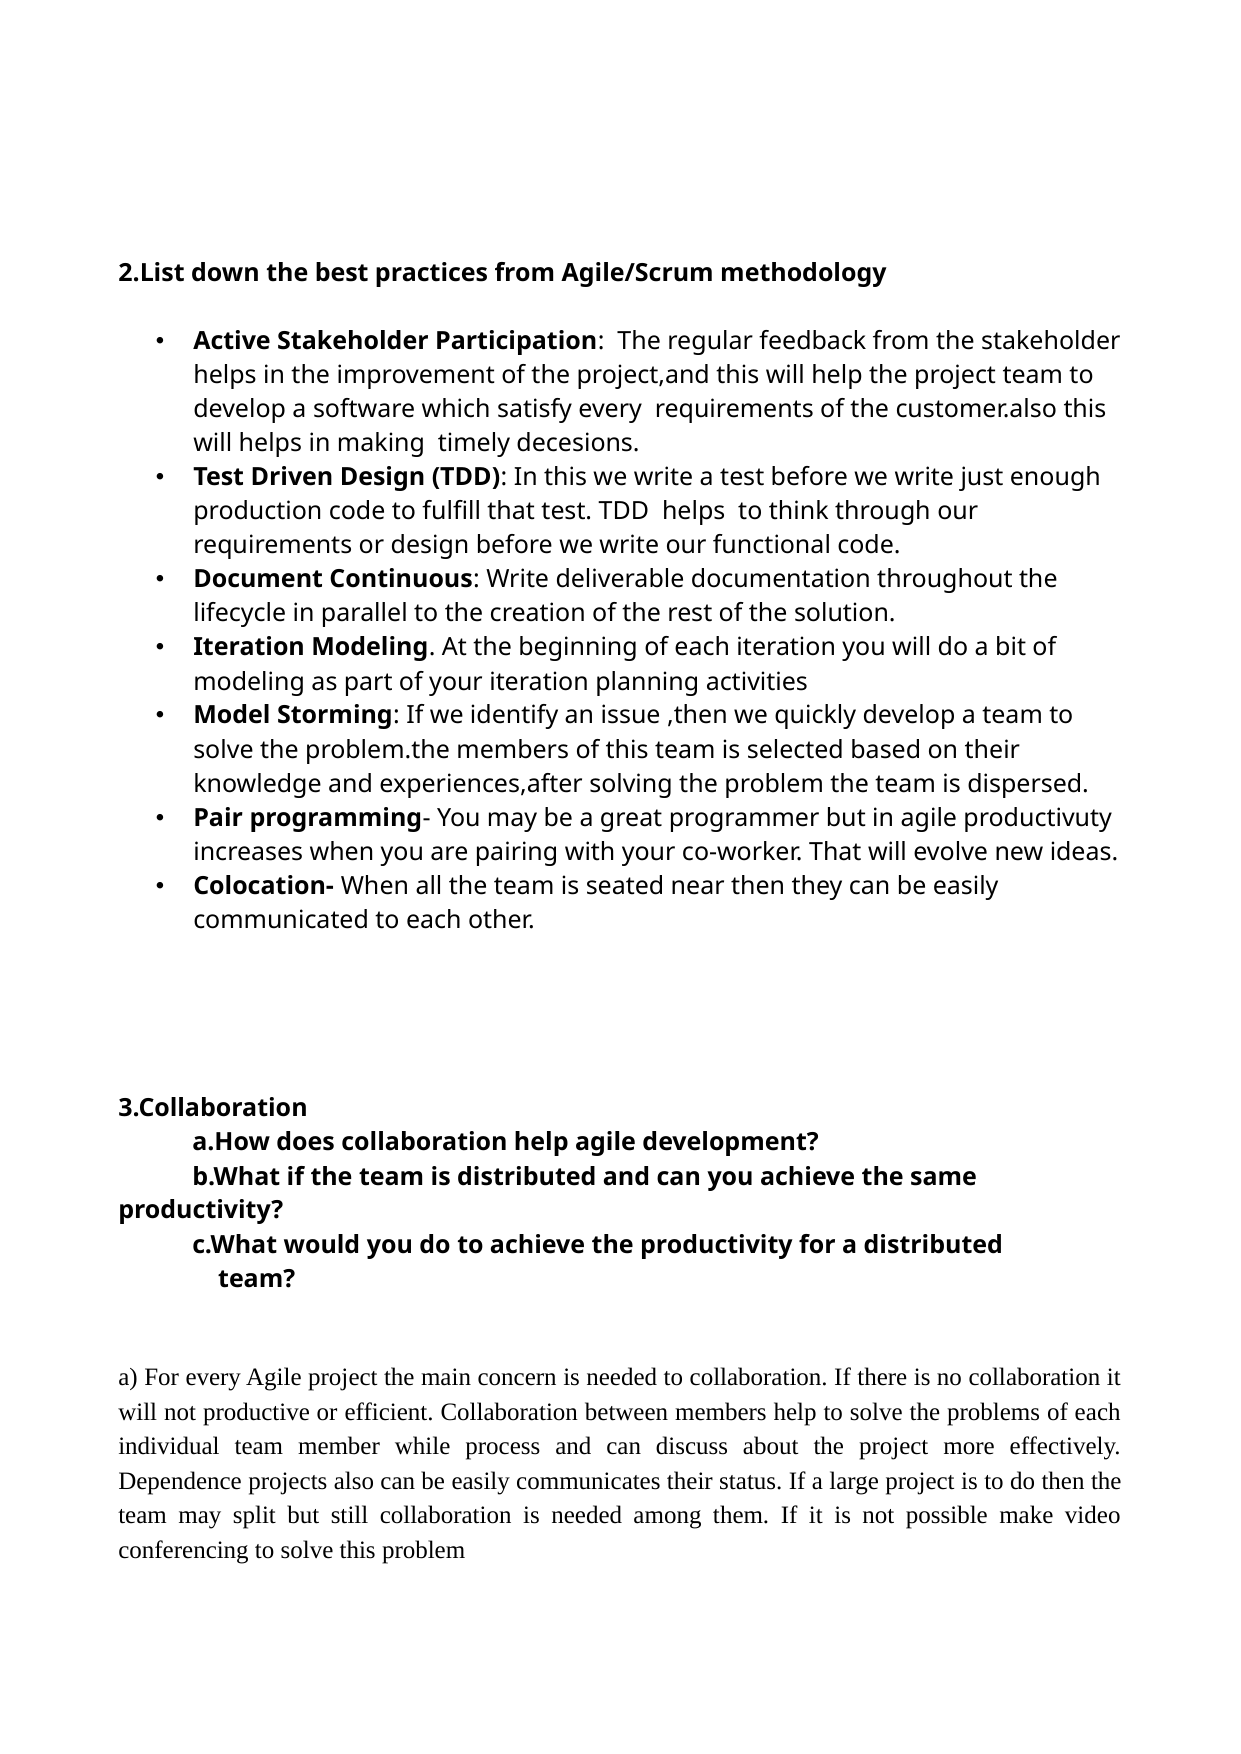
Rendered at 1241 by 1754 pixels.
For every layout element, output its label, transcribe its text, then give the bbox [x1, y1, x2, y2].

text team? [118, 1260, 1122, 1294]
list Model Storming: If we identify an issue ,then we quickly develop a team to solve the problem.the members of this team is selected based on their knowledge and experiences,after solving the problem the team is dispersed. [156, 697, 1122, 799]
list Active Stakeholder Participation: The regular feedback from the stakeholder helps in the improvement of the project,and this will help the project team to develop a software which satisfy every requirements of the customer.also this will helps in making timely decesions. [156, 322, 1122, 459]
text b.What if the team is distributed and can you achieve the same productivity? [118, 1158, 1122, 1226]
text c.What would you do to achieve the productivity for a distributed [118, 1226, 1122, 1260]
list Colocation- When all the team is seated near then they can be easily communicated to each other. [156, 867, 1122, 936]
text 3.Collaboration [118, 1090, 1122, 1124]
list Test Driven Design (TDD): In this we write a test before we write just enough production code to fulfill that test. TDD helps to think through our requirements or design before we write our functional code. [156, 459, 1122, 561]
list Document Continuous: Write deliverable documentation throughout the lifecycle in parallel to the creation of the rest of the solution. [156, 561, 1122, 629]
list Iteration Modeling. At the beginning of each iteration you will do a bit of modeling as part of your iteration planning activities [156, 629, 1122, 697]
list Pair programming- You may be a great programmer but in agile productivuty increases when you are pairing with your co-worker. That will evolve new ideas. [156, 799, 1122, 867]
text a.How does collaboration help agile development? [118, 1124, 1122, 1158]
text 2.List down the best practices from Agile/Scrum methodology [118, 254, 1122, 288]
text a) For every Agile project the main concern is needed to collaboration. If there is no collaboration it will not productive or efficient. Collaboration between members help to solve the problems of each individual team member while process and can discuss about the project more effectively. Dependence projects also can be easily communicates their status. If a large project is to do then the team may split but still collaboration is needed among them. If it is not possible make video conferencing to solve this problem [118, 1362, 1122, 1564]
